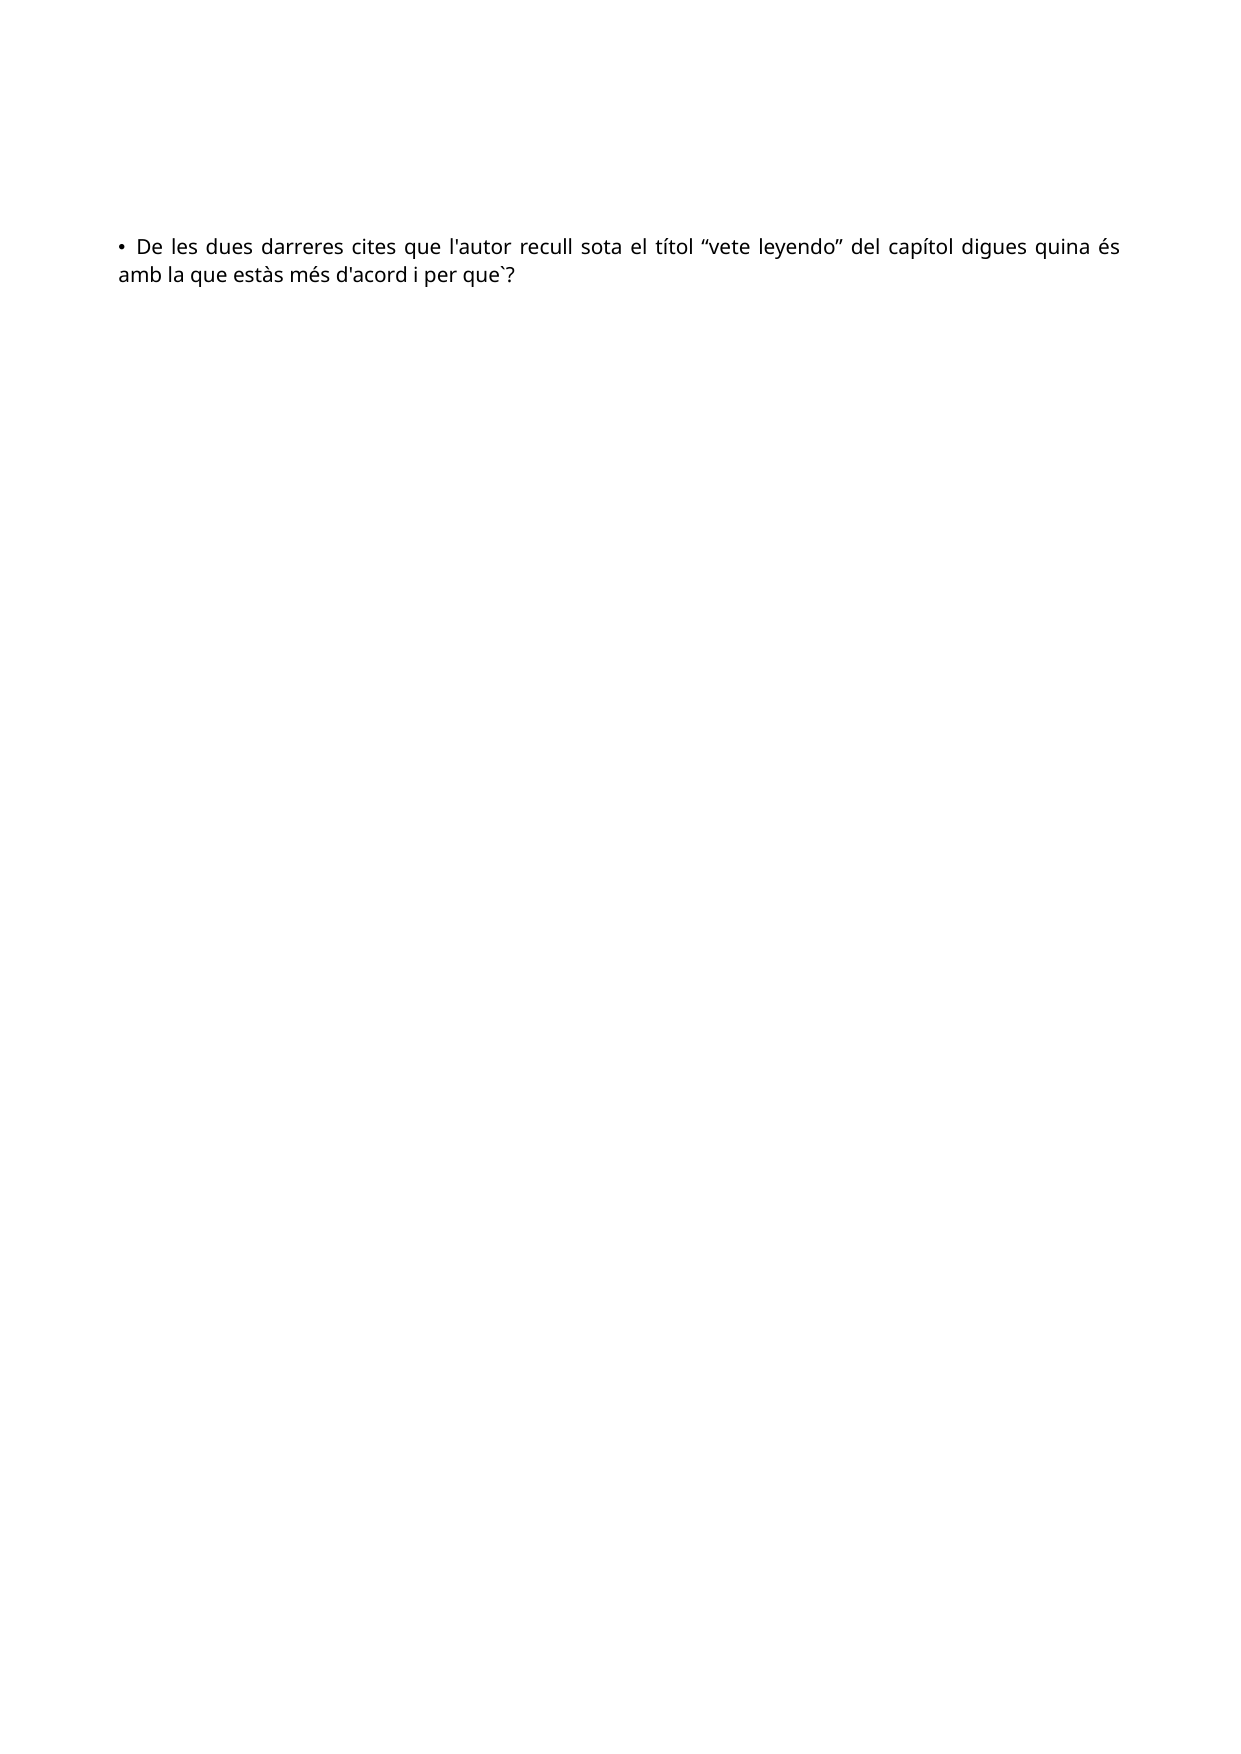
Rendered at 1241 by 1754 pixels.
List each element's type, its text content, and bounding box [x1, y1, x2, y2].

list De les dues darreres cites que l'autor recull sota el títol “vete leyendo” del capítol digues quina és amb la que estàs més d'acord i per que`? [118, 232, 1122, 289]
